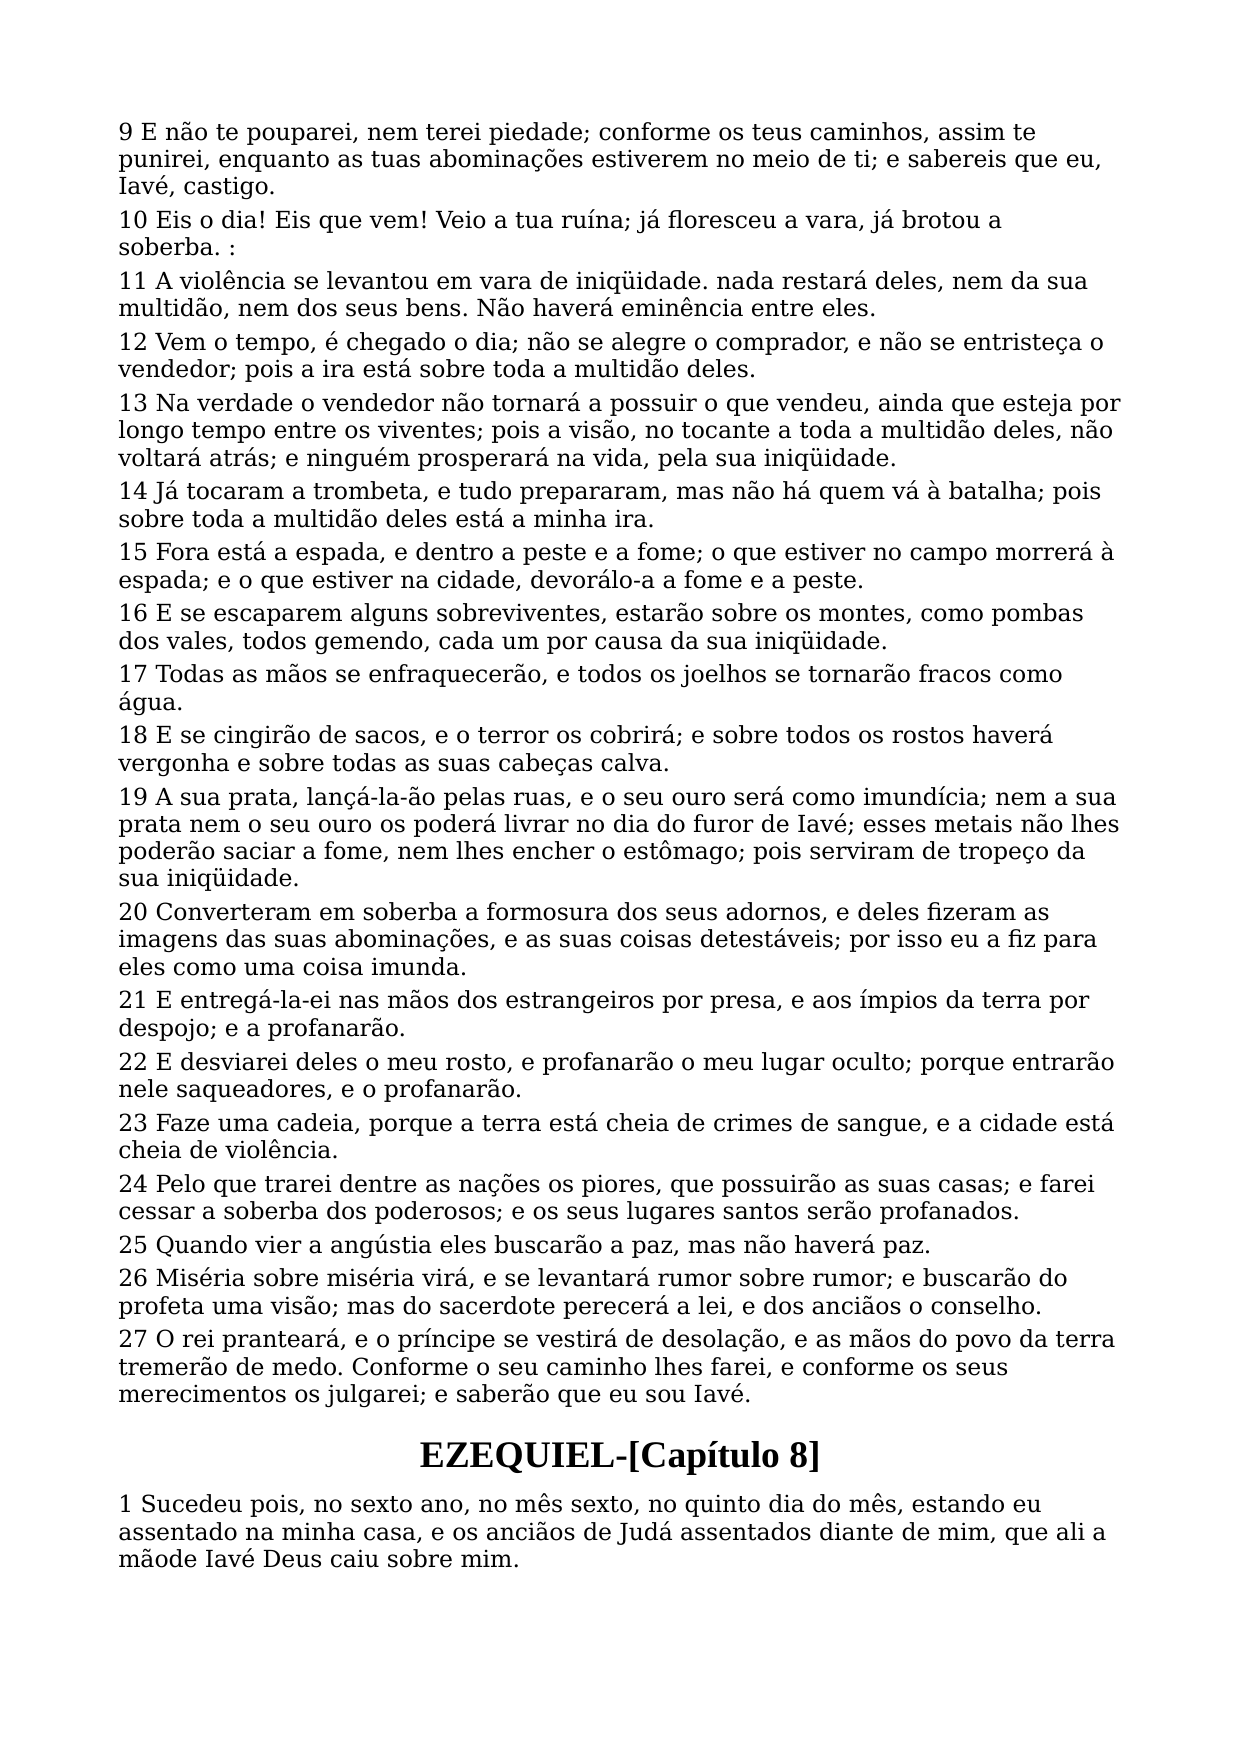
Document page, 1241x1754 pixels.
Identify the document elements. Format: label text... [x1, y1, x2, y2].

text 1 Sucedeu pois, no sexto ano, no mês sexto, no quinto dia do mês, estando eu assentado na minha casa, e os anciãos de Judá assentados diante de mim, que ali a mãode Iavé Deus caiu sobre mim. [118, 1491, 1122, 1573]
text 11 A violência se levantou em vara de iniqüidade. nada restará deles, nem da sua multidão, nem dos seus bens. Não haverá eminência entre eles. [118, 267, 1122, 322]
subtitle EZEQUIEL-[Capítulo 8] [118, 1432, 1122, 1475]
text 15 Fora está a espada, e dentro a peste e a fome; o que estiver no campo morrerá à espada; e o que estiver na cidade, devorálo-a a fome e a peste. [118, 539, 1122, 593]
text 9 E não te pouparei, nem terei piedade; conforme os teus caminhos, assim te punirei, enquanto as tuas abominações estiverem no meio de ti; e sabereis que eu, Iavé, castigo. [118, 118, 1122, 200]
text 22 E desviarei deles o meu rosto, e profanarão o meu lugar oculto; porque entrarão nele saqueadores, e o profanarão. [118, 1048, 1122, 1103]
text 14 Já tocaram a trombeta, e tudo prepararam, mas não há quem vá à batalha; pois sobre toda a multidão deles está a minha ira. [118, 478, 1122, 532]
text 24 Pelo que trarei dentre as nações os piores, que possuirão as suas casas; e farei cessar a soberba dos poderosos; e os seus lugares santos serão profanados. [118, 1170, 1122, 1225]
text 17 Todas as mãos se enfraquecerão, e todos os joelhos se tornarão fracos como água. [118, 661, 1122, 716]
text 12 Vem o tempo, é chegado o dia; não se alegre o comprador, e não se entristeça o vendedor; pois a ira está sobre toda a multidão deles. [118, 328, 1122, 383]
text 25 Quando vier a angústia eles buscarão a paz, mas não haverá paz. [118, 1231, 1122, 1258]
text 21 E entregá-la-ei nas mãos dos estrangeiros por presa, e aos ímpios da terra por despojo; e a profanarão. [118, 987, 1122, 1042]
text 10 Eis o dia! Eis que vem! Veio a tua ruína; já floresceu a vara, já brotou a soberba. : [118, 206, 1122, 261]
text 18 E se cingirão de sacos, e o terror os cobrirá; e sobre todos os rostos haverá vergonha e sobre todas as suas cabeças calva. [118, 722, 1122, 777]
text 23 Faze uma cadeia, porque a terra está cheia de crimes de sangue, e a cidade está cheia de violência. [118, 1109, 1122, 1164]
text 27 O rei pranteará, e o príncipe se vestirá de desolação, e as mãos do povo da terra tremerão de medo. Conforme o seu caminho lhes farei, e conforme os seus merecimentos os julgarei; e saberão que eu sou Iavé. [118, 1326, 1122, 1408]
text 16 E se escaparem alguns sobreviventes, estarão sobre os montes, como pombas dos vales, todos gemendo, cada um por causa da sua iniqüidade. [118, 600, 1122, 654]
text 20 Converteram em soberba a formosura dos seus adornos, e deles fizeram as imagens das suas abominações, e as suas coisas detestáveis; por isso eu a fiz para eles como uma coisa imunda. [118, 899, 1122, 981]
text 26 Miséria sobre miséria virá, e se levantará rumor sobre rumor; e buscarão do profeta uma visão; mas do sacerdote perecerá a lei, e dos anciãos o conselho. [118, 1265, 1122, 1319]
text 13 Na verdade o vendedor não tornará a possuir o que vendeu, ainda que esteja por longo tempo entre os viventes; pois a visão, no tocante a toda a multidão deles, não voltará atrás; e ninguém prosperará na vida, pela sua iniqüidade. [118, 389, 1122, 471]
text 19 A sua prata, lançá-la-ão pelas ruas, e o seu ouro será como imundícia; nem a sua prata nem o seu ouro os poderá livrar no dia do furor de Iavé; esses metais não lhes poderão saciar a fome, nem lhes encher o estômago; pois serviram de tropeço da sua iniqüidade. [118, 783, 1122, 892]
